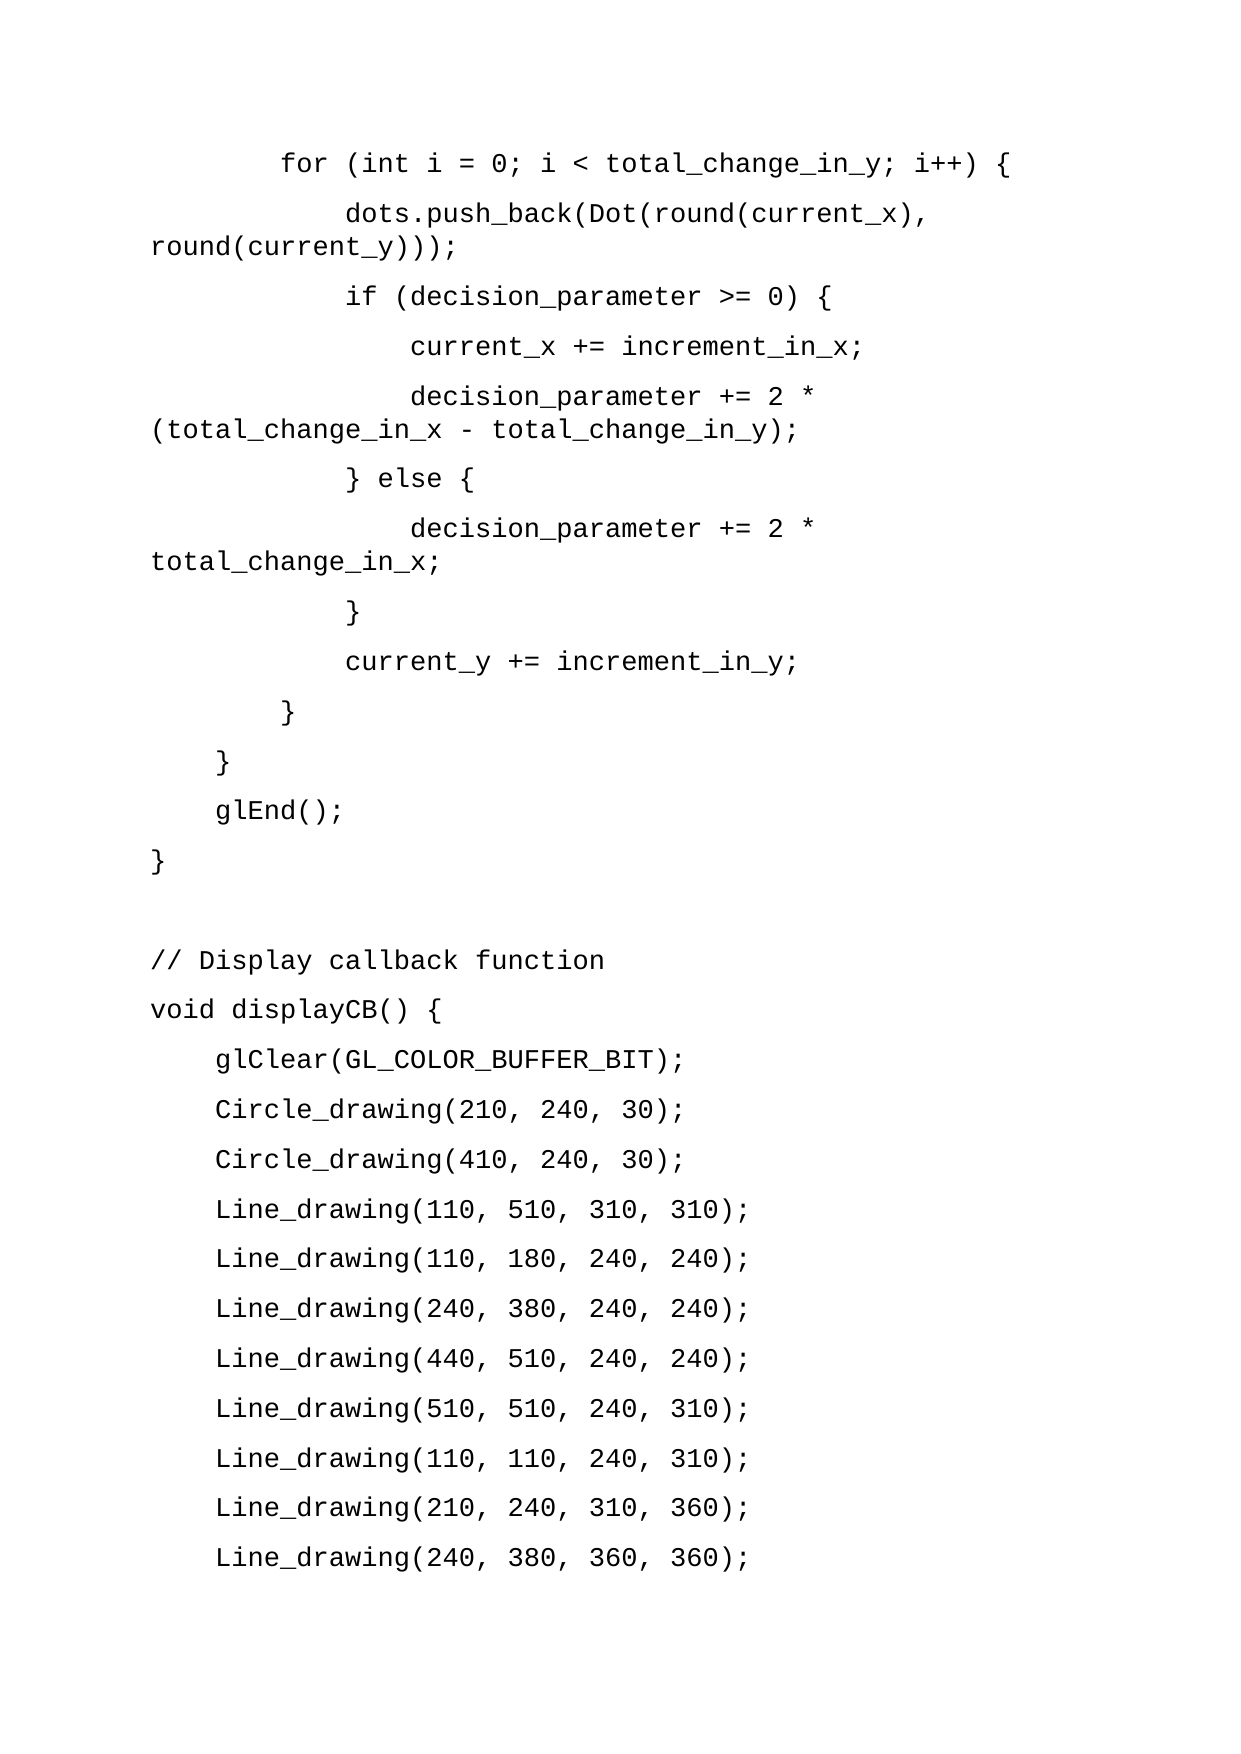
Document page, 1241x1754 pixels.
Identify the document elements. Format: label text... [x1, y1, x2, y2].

text Line_drawing(110, 110, 240, 310); [150, 1444, 1090, 1475]
text Line_drawing(240, 380, 360, 360); [150, 1544, 1090, 1575]
text Line_drawing(240, 380, 240, 240); [150, 1295, 1090, 1326]
text current_y += increment_in_y; [150, 648, 1090, 678]
text Circle_drawing(210, 240, 30); [150, 1096, 1090, 1127]
text void displayCB() { [150, 996, 1090, 1027]
text decision_parameter += 2 * total_change_in_x; [150, 515, 1090, 579]
text glClear(GL_COLOR_BUFFER_BIT); [150, 1046, 1090, 1077]
text } [150, 747, 1090, 778]
text current_x += increment_in_x; [150, 332, 1090, 363]
text Line_drawing(510, 510, 240, 310); [150, 1394, 1090, 1425]
text Line_drawing(110, 510, 310, 310); [150, 1195, 1090, 1226]
text Line_drawing(210, 240, 310, 360); [150, 1494, 1090, 1525]
text for (int i = 0; i < total_change_in_y; i++) { [150, 150, 1090, 181]
text decision_parameter += 2 * (total_change_in_x - total_change_in_y); [150, 382, 1090, 446]
text // Display callback function [150, 946, 1090, 977]
text } [150, 697, 1090, 728]
text } else { [150, 465, 1090, 496]
text glEnd(); [150, 797, 1090, 828]
text Circle_drawing(410, 240, 30); [150, 1146, 1090, 1176]
text Line_drawing(110, 180, 240, 240); [150, 1245, 1090, 1276]
text } [150, 847, 1090, 878]
text dots.push_back(Dot(round(current_x), round(current_y))); [150, 200, 1090, 264]
text Line_drawing(440, 510, 240, 240); [150, 1345, 1090, 1376]
text } [150, 598, 1090, 629]
text if (decision_parameter >= 0) { [150, 283, 1090, 313]
